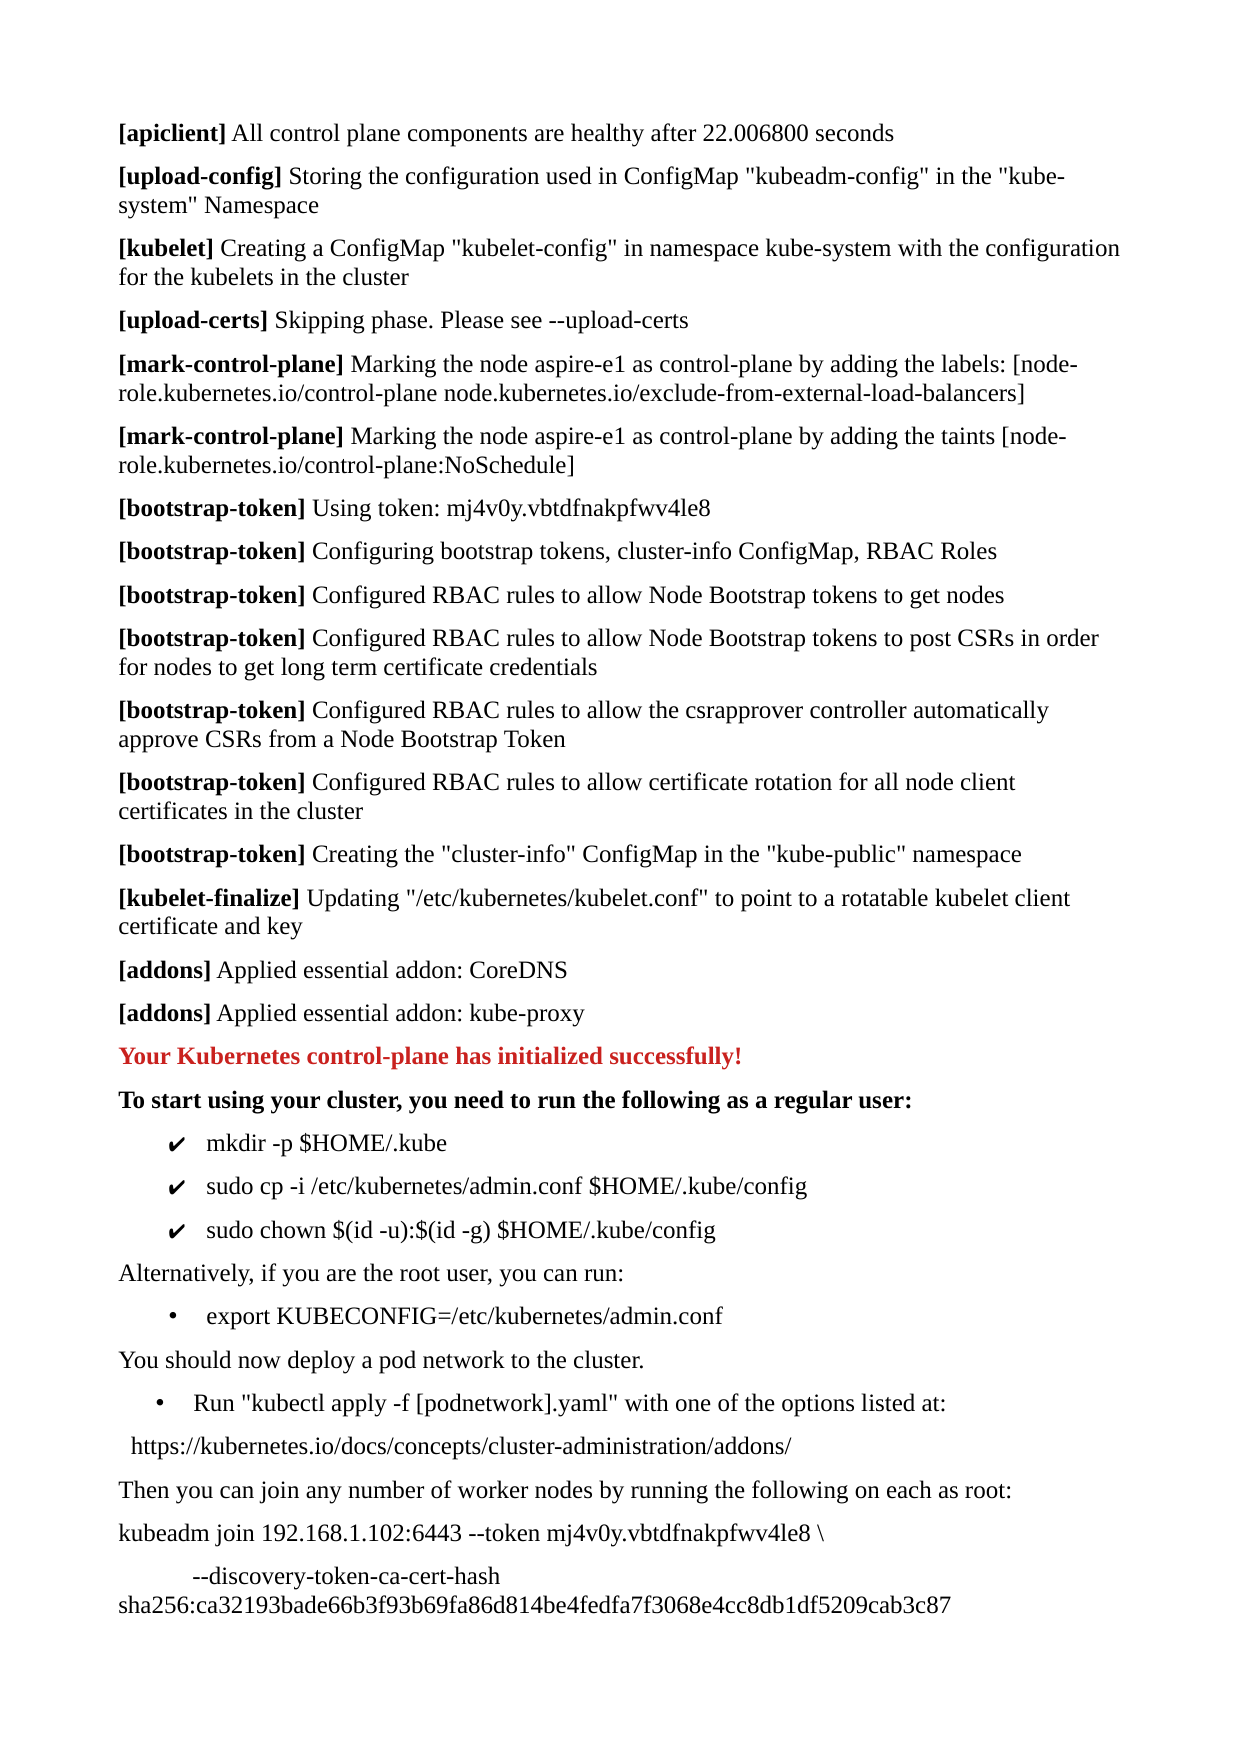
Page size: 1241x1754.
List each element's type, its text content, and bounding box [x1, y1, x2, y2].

text Then you can join any number of worker nodes by running the following on each as root: [118, 1475, 1122, 1503]
text [addons] Applied essential addon: kube-proxy [118, 998, 1122, 1027]
text To start using your cluster, you need to run the following as a regular user: [118, 1085, 1122, 1113]
text [upload-certs] Skipping phase. Please see --upload-certs [118, 306, 1122, 334]
text [bootstrap-token] Configured RBAC rules to allow the csrapprover controller automatically approve CSRs from a Node Bootstrap Token [118, 695, 1122, 753]
list export KUBECONFIG=/etc/kubernetes/admin.conf [169, 1301, 1122, 1330]
list sudo cp -i /etc/kubernetes/admin.conf $HOME/.kube/config [169, 1171, 1122, 1200]
list mkdir -p $HOME/.kube [169, 1128, 1122, 1157]
text [apiclient] All control plane components are healthy after 22.006800 seconds [118, 118, 1122, 147]
list sudo chown $(id -u):$(id -g) $HOME/.kube/config [169, 1215, 1122, 1243]
text [mark-control-plane] Marking the node aspire-e1 as control-plane by adding the labels: [node-role.kubernetes.io/control-plane node.kubernetes.io/exclude-from-external-load-balancers] [118, 349, 1122, 406]
text [upload-config] Storing the configuration used in ConfigMap "kubeadm-config" in the "kube-system" Namespace [118, 161, 1122, 219]
text [bootstrap-token] Creating the "cluster-info" ConfigMap in the "kube-public" namespace [118, 839, 1122, 868]
text Alternatively, if you are the root user, you can run: [118, 1258, 1122, 1287]
text You should now deploy a pod network to the cluster. [118, 1345, 1122, 1373]
text [bootstrap-token] Configuring bootstrap tokens, cluster-info ConfigMap, RBAC Roles [118, 536, 1122, 565]
text [bootstrap-token] Using token: mj4v0y.vbtdfnakpfwv4le8 [118, 493, 1122, 522]
text [kubelet] Creating a ConfigMap "kubelet-config" in namespace kube-system with the configuration for the kubelets in the cluster [118, 233, 1122, 291]
text https://kubernetes.io/docs/concepts/cluster-administration/addons/ [118, 1431, 1122, 1460]
text [addons] Applied essential addon: CoreDNS [118, 955, 1122, 983]
text Your Kubernetes control-plane has initialized successfully! [118, 1041, 1122, 1070]
text [kubelet-finalize] Updating "/etc/kubernetes/kubelet.conf" to point to a rotatable kubelet client certificate and key [118, 883, 1122, 940]
text [bootstrap-token] Configured RBAC rules to allow certificate rotation for all node client certificates in the cluster [118, 767, 1122, 825]
text [bootstrap-token] Configured RBAC rules to allow Node Bootstrap tokens to get nodes [118, 580, 1122, 608]
text --discovery-token-ca-cert-hash sha256:ca32193bade66b3f93b69fa86d814be4fedfa7f3068e4cc8db1df5209cab3c87 [118, 1561, 1122, 1619]
text [bootstrap-token] Configured RBAC rules to allow Node Bootstrap tokens to post CSRs in order for nodes to get long term certificate credentials [118, 623, 1122, 681]
text [mark-control-plane] Marking the node aspire-e1 as control-plane by adding the taints [node-role.kubernetes.io/control-plane:NoSchedule] [118, 421, 1122, 478]
list Run "kubectl apply -f [podnetwork].yaml" with one of the options listed at: [156, 1388, 1122, 1417]
text kubeadm join 192.168.1.102:6443 --token mj4v0y.vbtdfnakpfwv4le8 \ [118, 1518, 1122, 1547]
